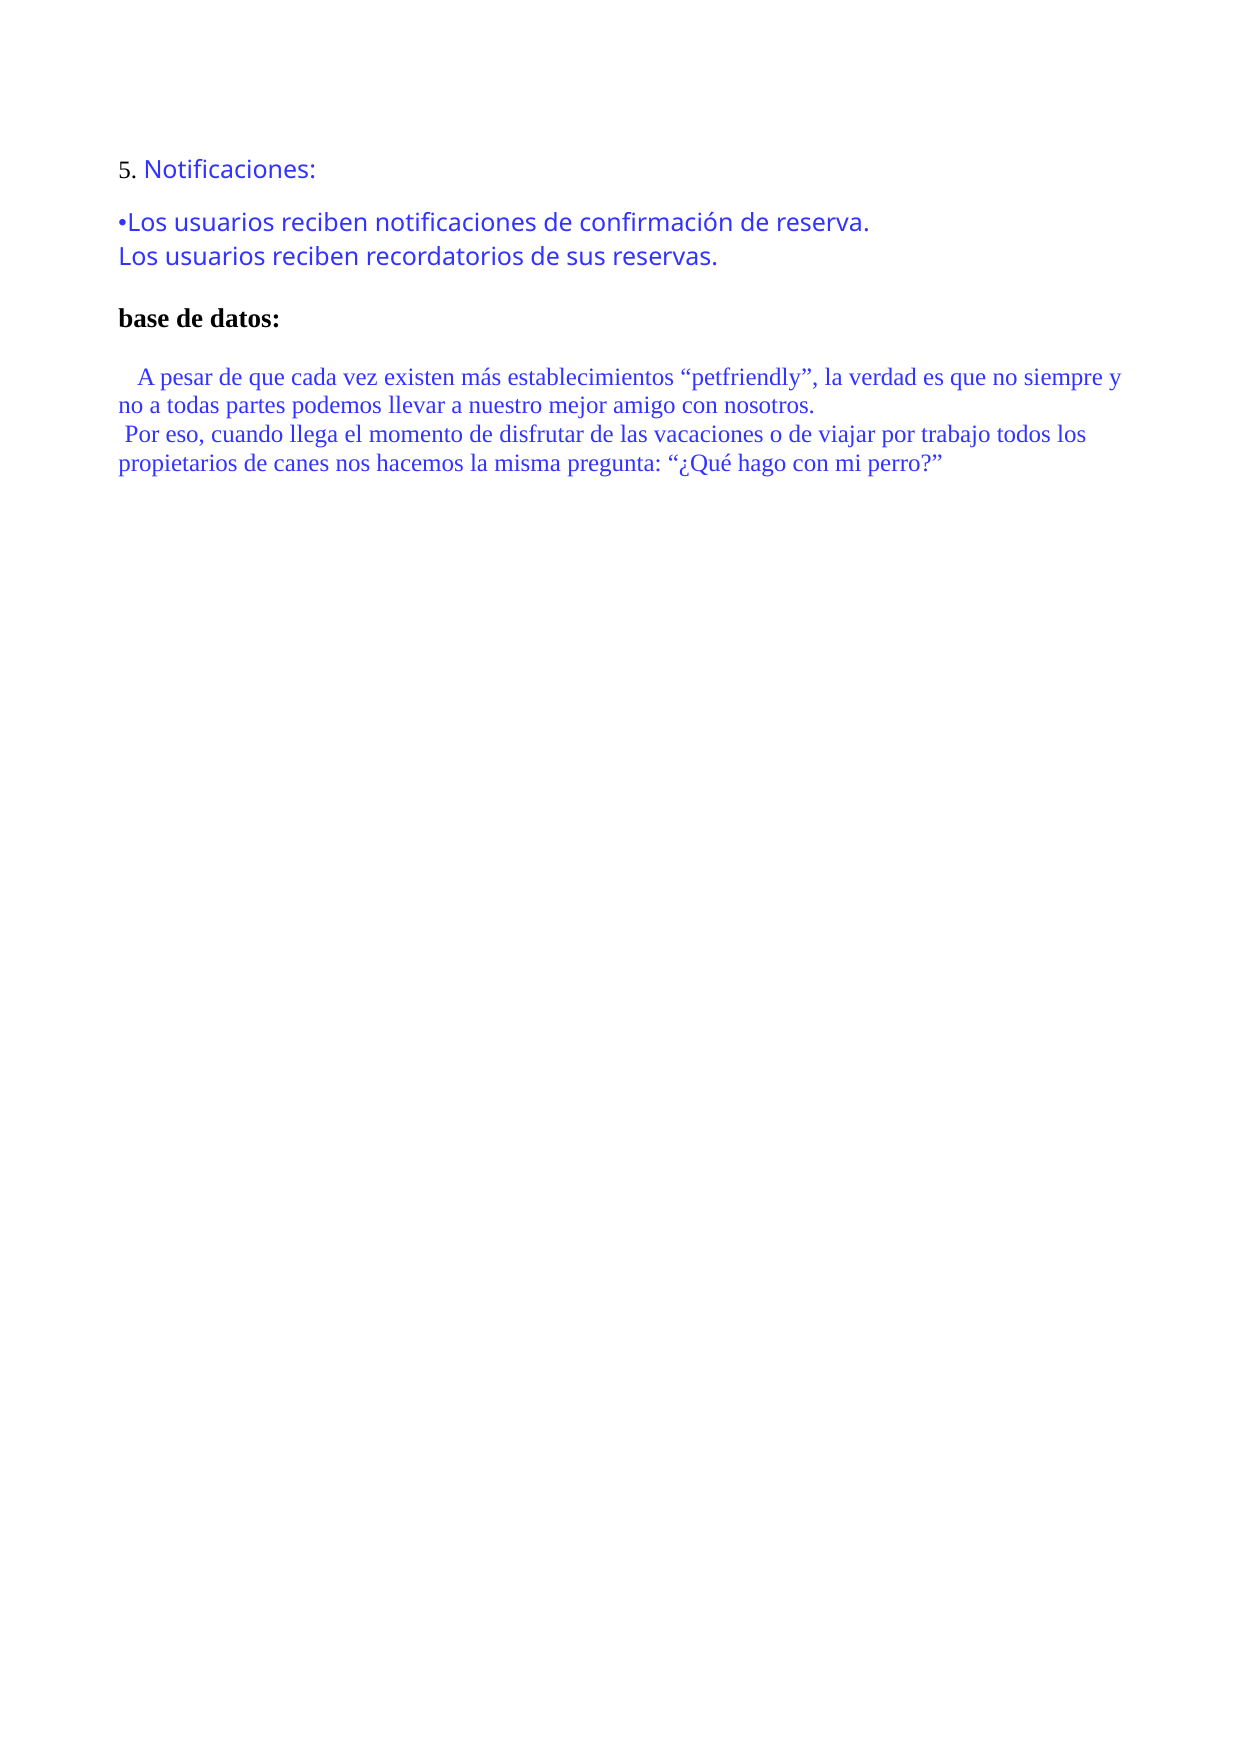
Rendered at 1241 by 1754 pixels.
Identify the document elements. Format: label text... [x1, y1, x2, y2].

text Los usuarios reciben recordatorios de sus reservas. [118, 239, 1122, 273]
list Los usuarios reciben notificaciones de confirmación de reserva. [118, 205, 1122, 239]
text base de datos: [118, 302, 1122, 333]
list Notificaciones: [118, 152, 1122, 186]
text A pesar de que cada vez existen más establecimientos “petfriendly”, la verdad es que no siempre y no a todas partes podemos llevar a nuestro mejor amigo con nosotros. Por eso, cuando llega el momento de disfrutar de las vacaciones o de viajar por trabajo todos los propietarios de canes nos hacemos la misma pregunta: “¿Qué hago con mi perro?” [118, 362, 1122, 477]
